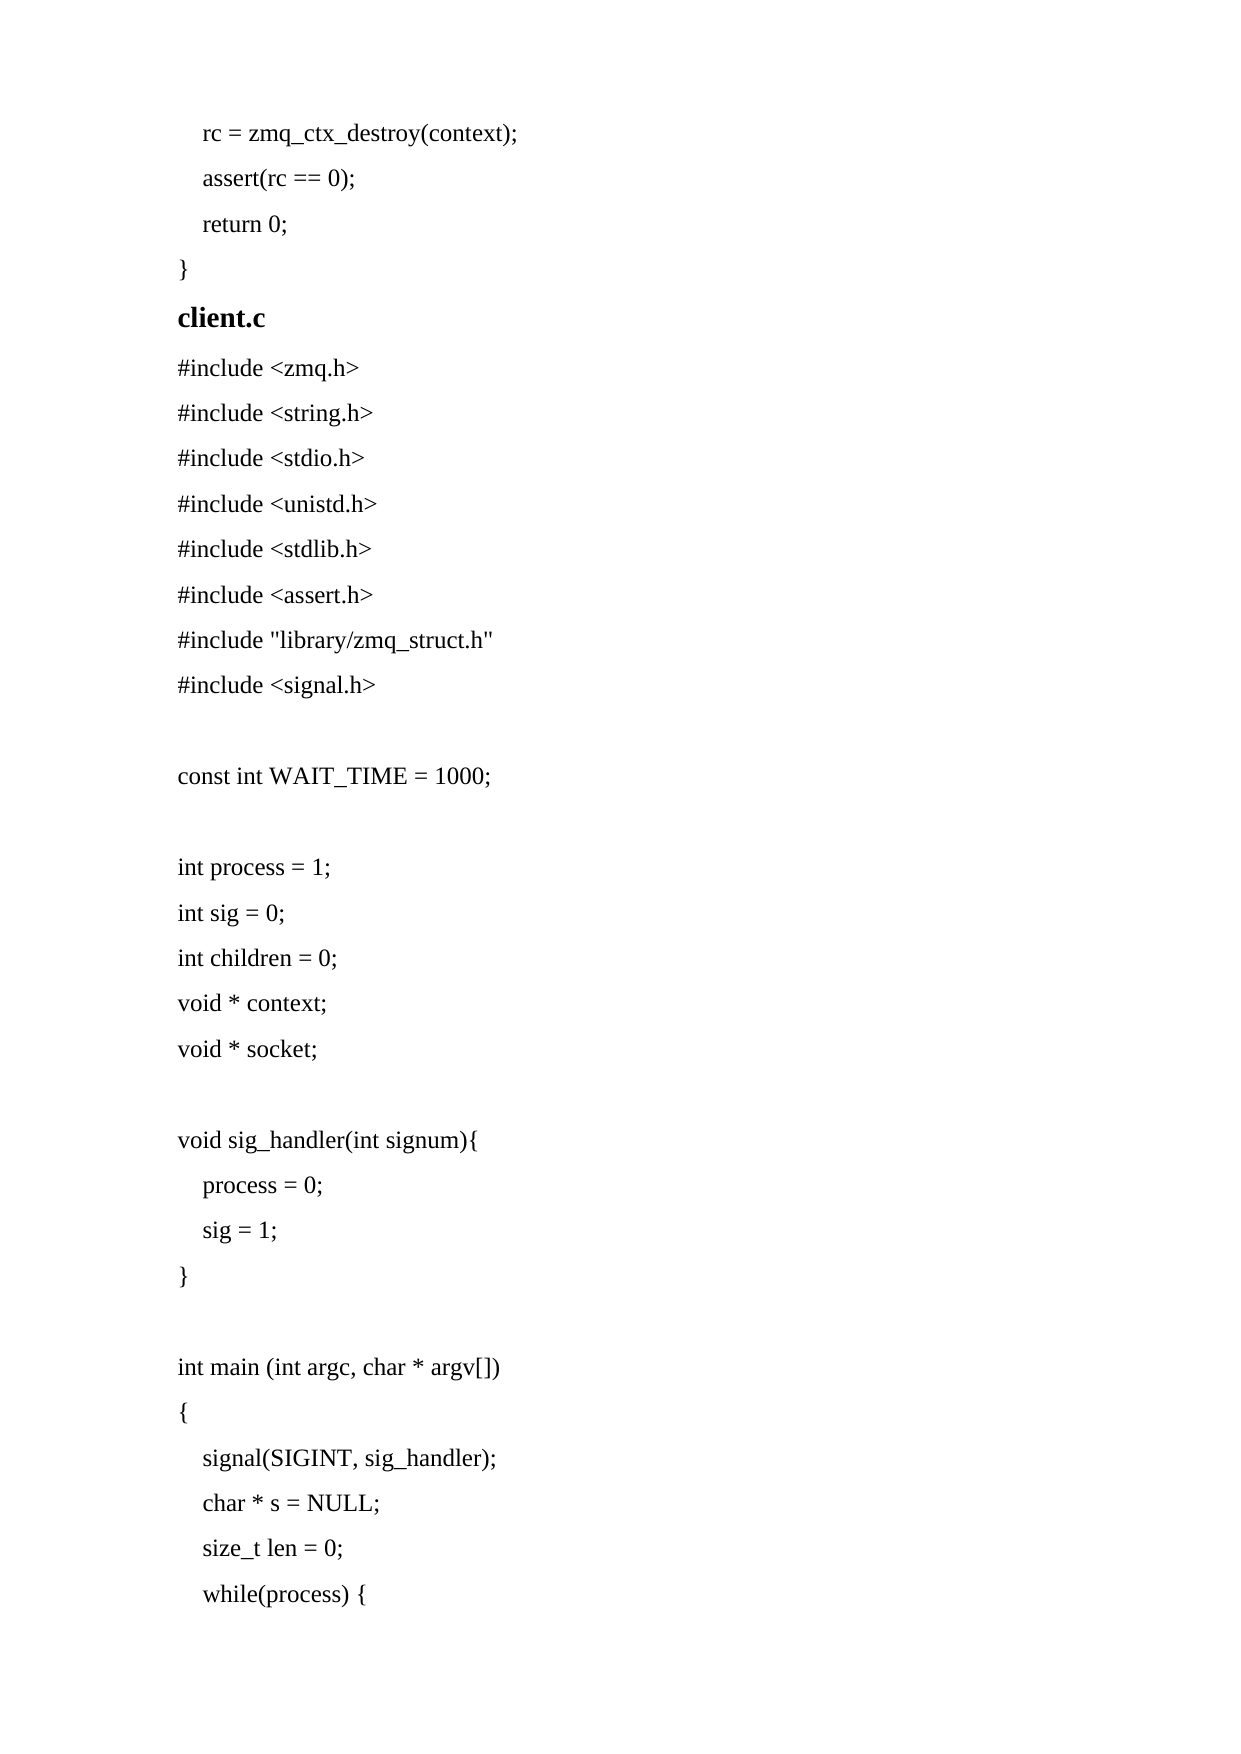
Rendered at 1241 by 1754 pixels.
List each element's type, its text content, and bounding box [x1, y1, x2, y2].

text int main (int argc, char * argv[]) [177, 1352, 1152, 1381]
text while(process) { [177, 1579, 1152, 1608]
text { [177, 1397, 1152, 1426]
text void * socket; [177, 1034, 1152, 1063]
text return 0; [177, 209, 1152, 238]
text #include <stdio.h> [177, 443, 1152, 472]
text } [177, 1261, 1152, 1290]
text } [177, 254, 1152, 283]
text assert(rc == 0); [177, 163, 1152, 192]
text #include <assert.h> [177, 580, 1152, 608]
text int children = 0; [177, 943, 1152, 972]
text process = 0; [177, 1170, 1152, 1199]
text #include <unistd.h> [177, 489, 1152, 518]
text #include <stdlib.h> [177, 534, 1152, 563]
text void * context; [177, 988, 1152, 1017]
text const int WAIT_TIME = 1000; [177, 761, 1152, 790]
text void sig_handler(int signum){ [177, 1125, 1152, 1153]
text #include <zmq.h> [177, 353, 1152, 381]
text #include "library/zmq_struct.h" [177, 625, 1152, 654]
text int process = 1; [177, 852, 1152, 881]
text int sig = 0; [177, 898, 1152, 926]
text sig = 1; [177, 1216, 1152, 1244]
text #include <string.h> [177, 398, 1152, 427]
text rc = zmq_ctx_destroy(context); [177, 118, 1152, 147]
text char * s = NULL; [177, 1488, 1152, 1517]
text size_t len = 0; [177, 1533, 1152, 1562]
text client.c [177, 300, 1152, 333]
text #include <signal.h> [177, 671, 1152, 699]
text signal(SIGINT, sig_handler); [177, 1443, 1152, 1471]
